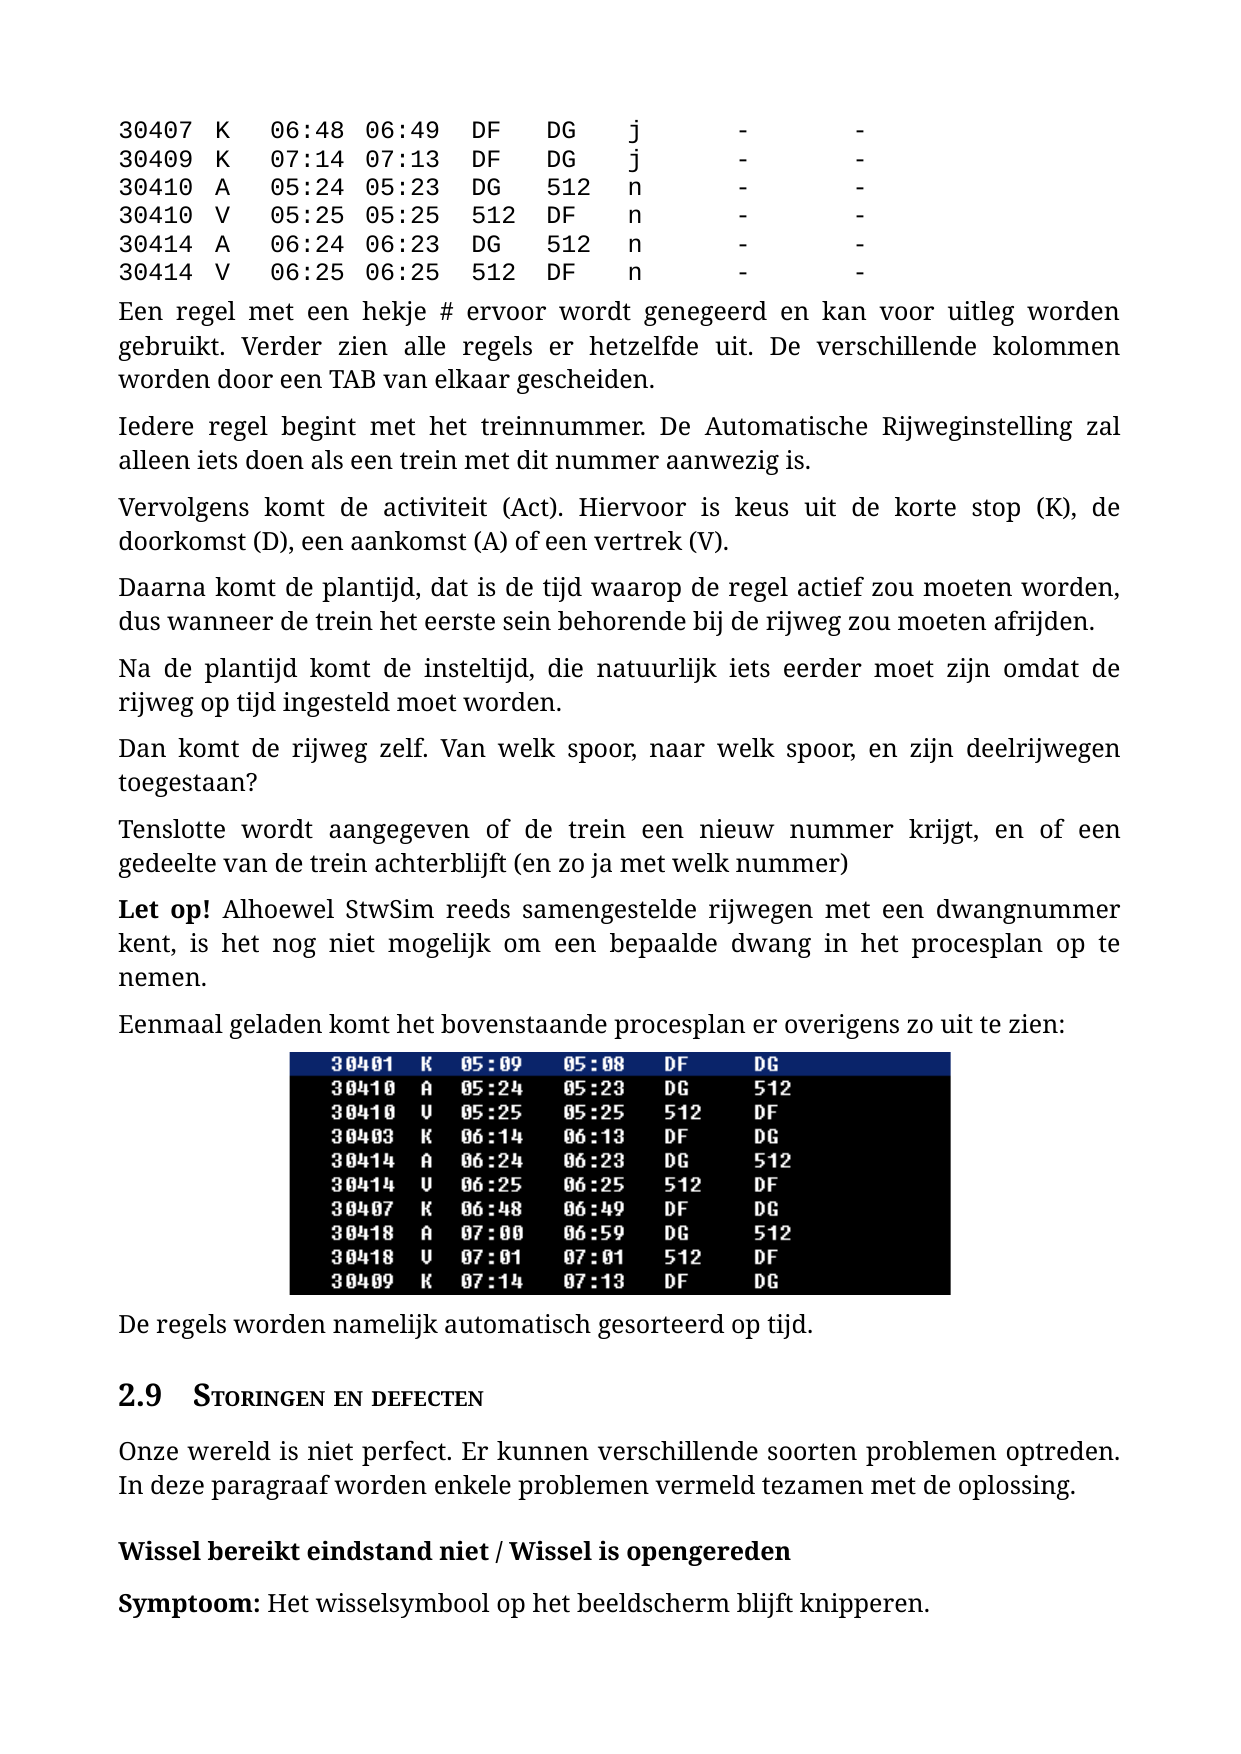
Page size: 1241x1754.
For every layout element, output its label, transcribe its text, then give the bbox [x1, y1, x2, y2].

text Een regel met een hekje # ervoor wordt genegeerd en kan voor uitleg worden gebruikt. Verder zien alle regels er hetzelfde uit. De verschillende kolommen worden door een TAB van elkaar gescheiden. [118, 294, 1122, 396]
text Iedere regel begint met het treinnummer. De Automatische Rijweginstelling zal alleen iets doen als een trein met dit nummer aanwezig is. [118, 409, 1122, 477]
text Tenslotte wordt aangegeven of de trein een nieuw nummer krijgt, en of een gedeelte van de trein achterblijft (en zo ja met welk nummer) [118, 811, 1122, 879]
text Vervolgens komt de activiteit (Act). Hiervoor is keus uit de korte stop (K), de doorkomst (D), een aankomst (A) of een vertrek (V). [118, 489, 1122, 557]
subtitle Storingen en defecten [118, 1372, 1122, 1415]
text 30410 A 05:24 05:23 DG 512 n - - [118, 175, 1122, 203]
text Daarna komt de plantijd, dat is de tijd waarop de regel actief zou moeten worden, dus wanneer de trein het eerste sein behorende bij de rijweg zou moeten afrijden. [118, 570, 1122, 638]
text Let op! Alhoewel StwSim reeds samengestelde rijwegen met een dwangnummer kent, is het nog niet mogelijk om een bepaalde dwang in het procesplan op te nemen. [118, 892, 1122, 994]
text De regels worden namelijk automatisch gesorteerd op tijd. [118, 1307, 1122, 1341]
subtitle Wissel bereikt eindstand niet / Wissel is opengereden [118, 1533, 1122, 1567]
text Eenmaal geladen komt het bovenstaande procesplan er overigens zo uit te zien: [118, 1006, 1122, 1040]
text 30414 V 06:25 06:25 512 DF n - - [118, 260, 1122, 288]
text Onze wereld is niet perfect. Er kunnen verschillende soorten problemen optreden. In deze paragraaf worden enkele problemen vermeld tezamen met de oplossing. [118, 1433, 1122, 1502]
text Dan komt de rijweg zelf. Van welk spoor, naar welk spoor, en zijn deelrijwegen toegestaan? [118, 731, 1122, 799]
text 30410 V 05:25 05:25 512 DF n - - [118, 203, 1122, 231]
text 30407 K 06:48 06:49 DF DG j - - [118, 118, 1122, 146]
text 30409 K 07:14 07:13 DF DG j - - [118, 146, 1122, 175]
text Symptoom: Het wisselsymbool op het beeldscherm blijft knipperen. [118, 1586, 1122, 1620]
text 30414 A 06:24 06:23 DG 512 n - - [118, 231, 1122, 260]
text Na de plantijd komt de insteltijd, die natuurlijk iets eerder moet zijn omdat de rijweg op tijd ingesteld moet worden. [118, 650, 1122, 718]
